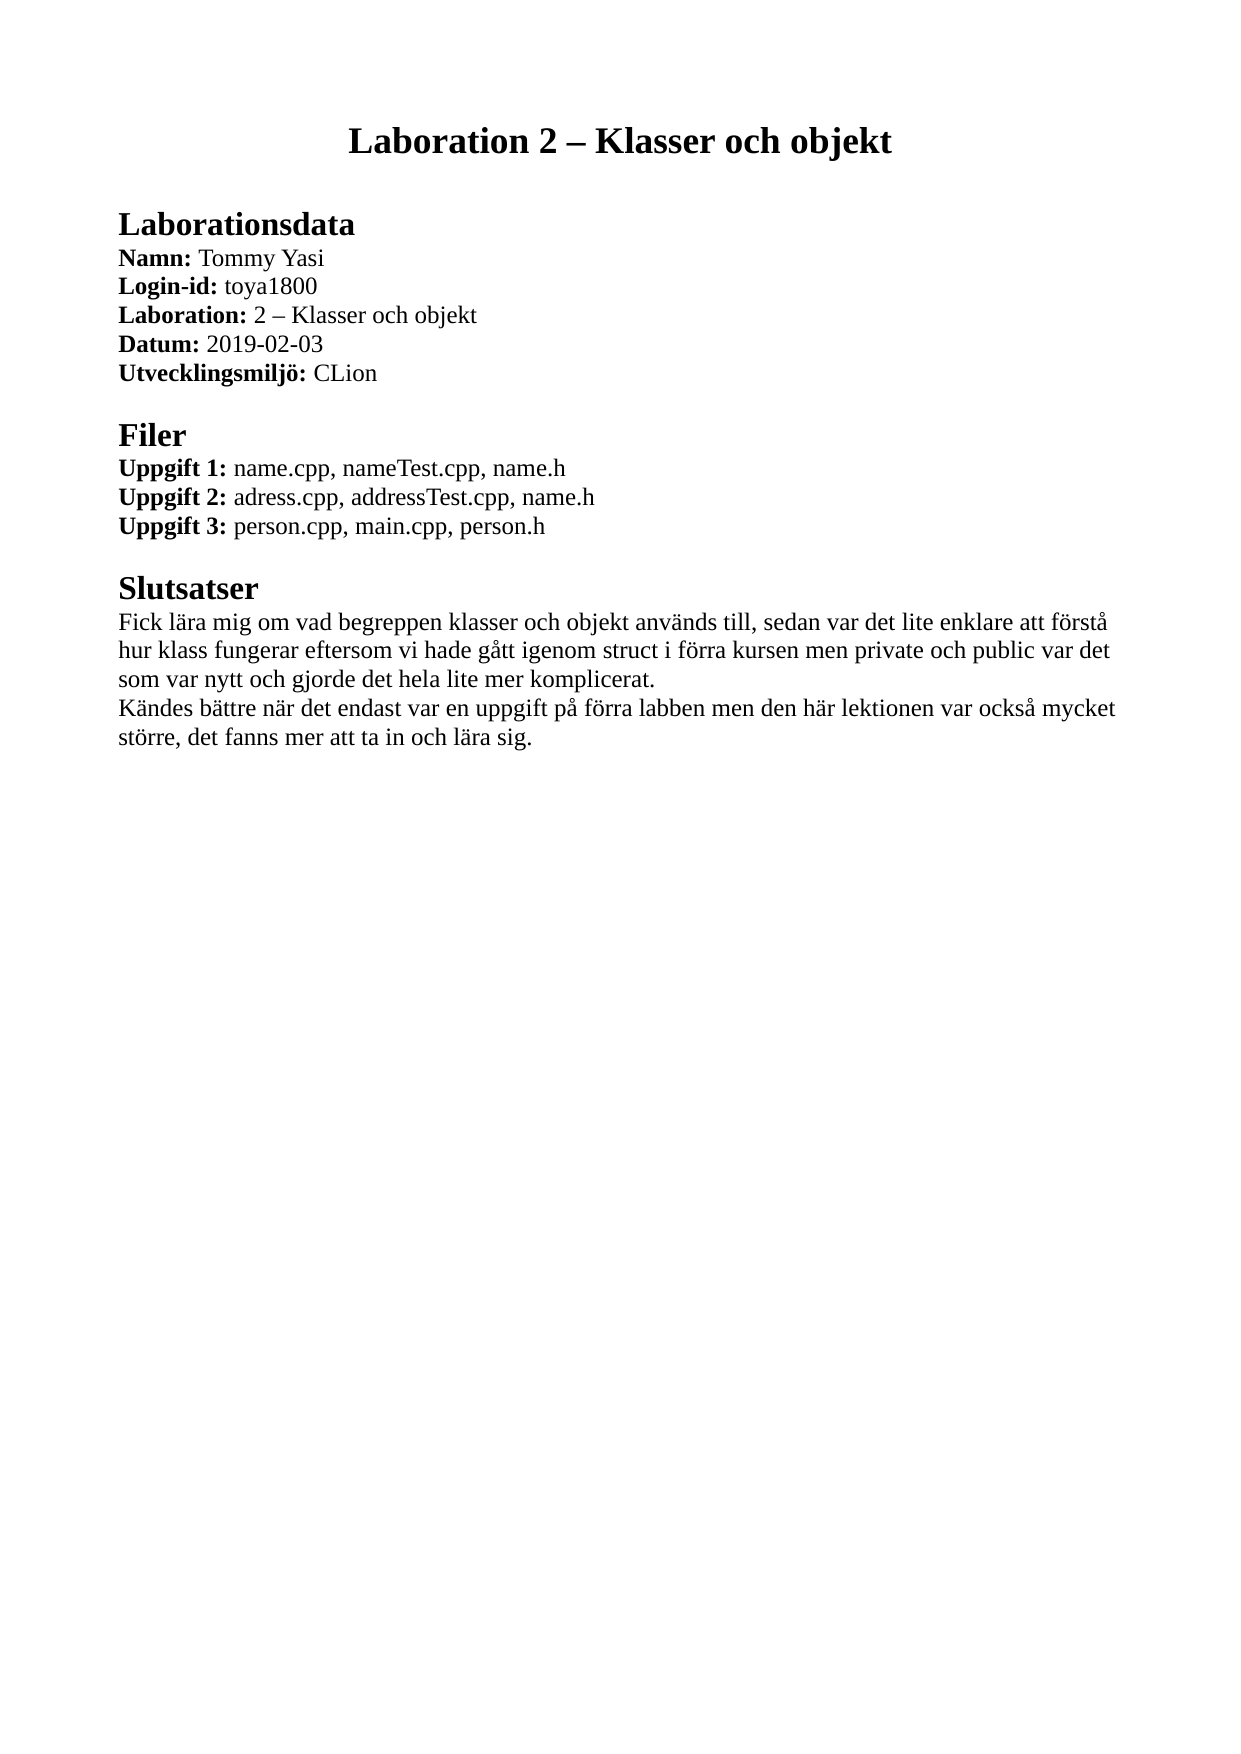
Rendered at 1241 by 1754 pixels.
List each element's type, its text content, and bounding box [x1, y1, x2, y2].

text Filer [118, 415, 1122, 453]
text Slutsatser [118, 568, 1122, 607]
text Uppgift 2: adress.cpp, addressTest.cpp, name.h [118, 482, 1122, 511]
text Laboration 2 – Klasser och objekt [118, 118, 1122, 161]
text Utvecklingsmiljö: CLion [118, 358, 1122, 386]
text Fick lära mig om vad begreppen klasser och objekt används till, sedan var det lite enklare att förstå hur klass fungerar eftersom vi hade gått igenom struct i förra kursen men private och public var det som var nytt och gjorde det hela lite mer komplicerat. [118, 607, 1122, 693]
text Laboration: 2 – Klasser och objekt [118, 300, 1122, 329]
text Namn: Tommy Yasi [118, 243, 1122, 271]
text Laborationsdata [118, 204, 1122, 243]
text Uppgift 1: name.cpp, nameTest.cpp, name.h [118, 453, 1122, 482]
text Uppgift 3: person.cpp, main.cpp, person.h [118, 511, 1122, 540]
text Kändes bättre när det endast var en uppgift på förra labben men den här lektionen var också mycket större, det fanns mer att ta in och lära sig. [118, 693, 1122, 751]
text Datum: 2019-02-03 [118, 329, 1122, 358]
text Login-id: toya1800 [118, 271, 1122, 300]
